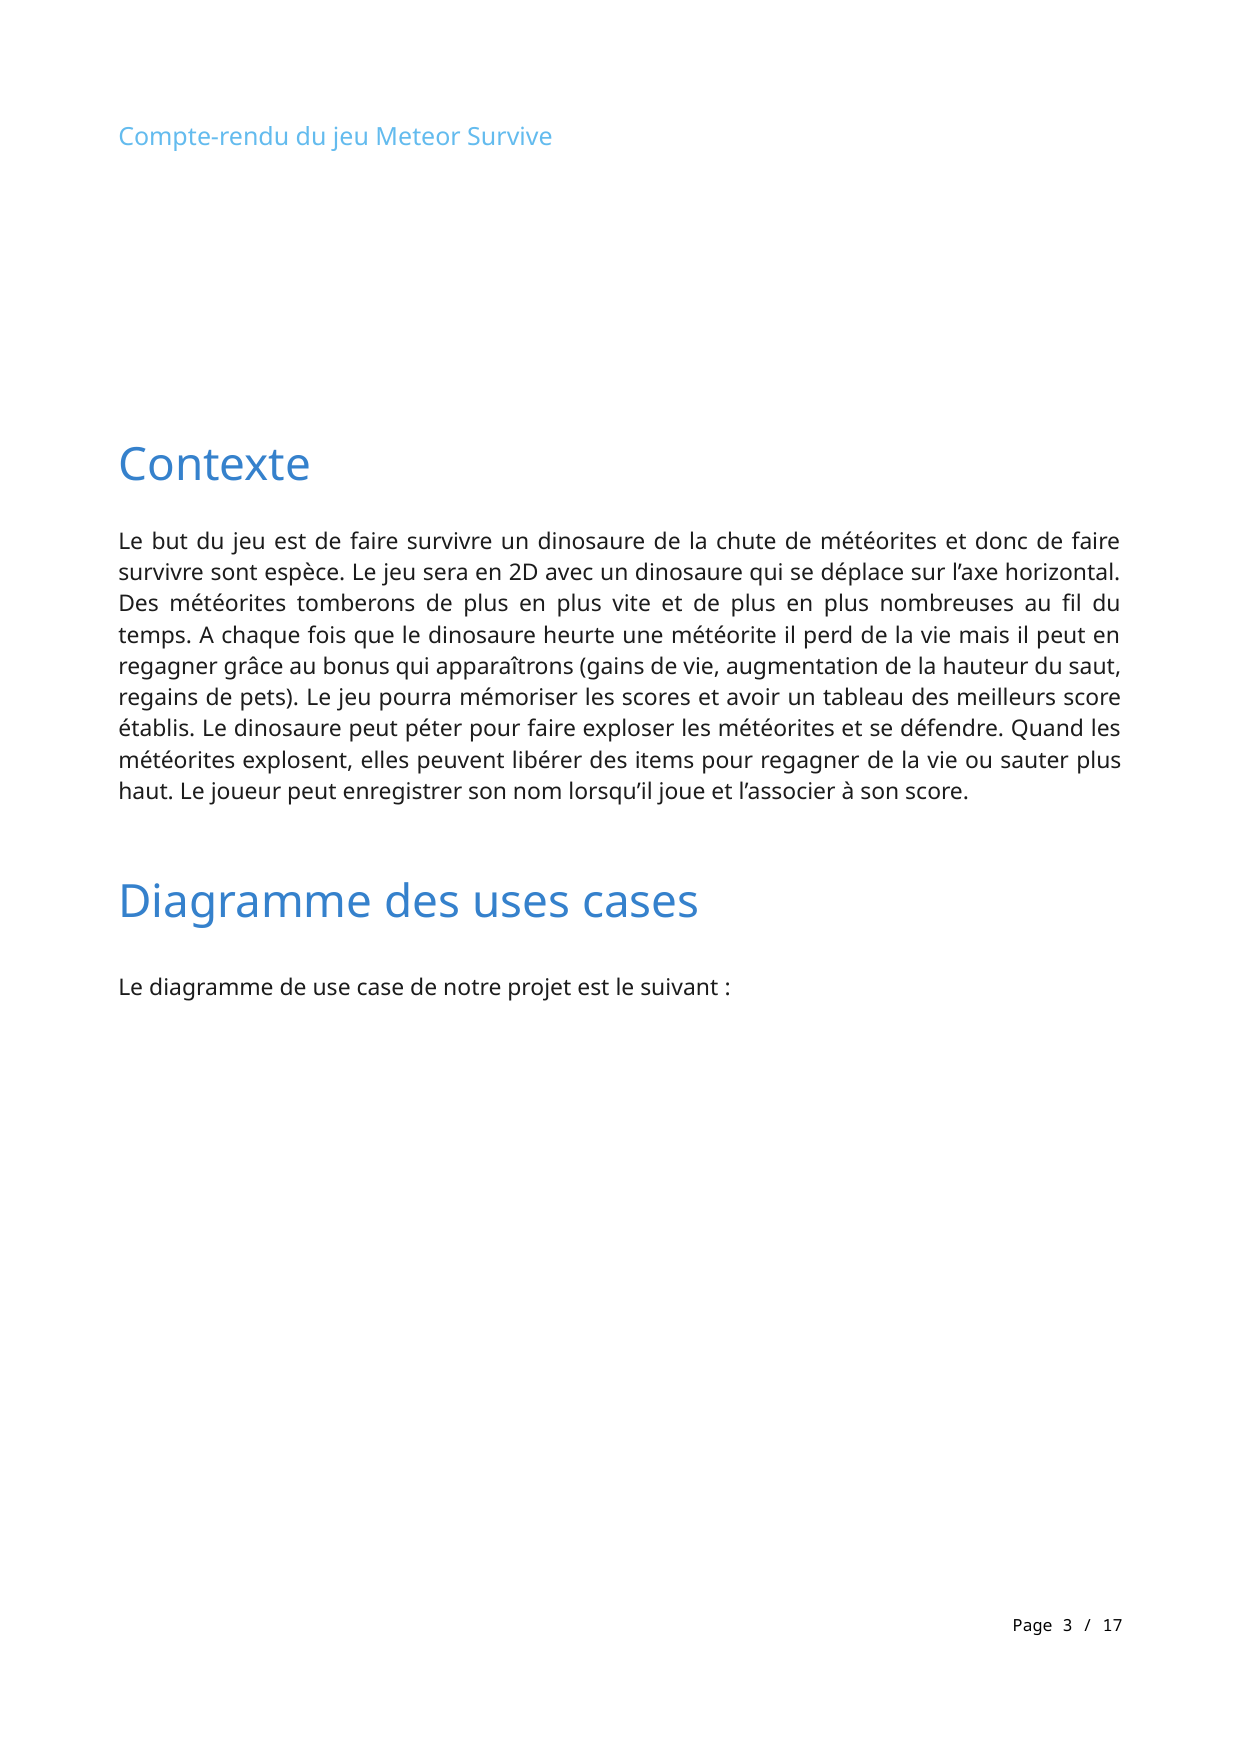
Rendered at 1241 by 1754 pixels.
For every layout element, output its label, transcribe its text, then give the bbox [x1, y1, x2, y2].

text Le but du jeu est de faire survivre un dinosaure de la chute de météorites et donc de faire survivre sont espèce. Le jeu sera en 2D avec un dinosaure qui se déplace sur l’axe horizontal. Des météorites tomberons de plus en plus vite et de plus en plus nombreuses au fil du temps. A chaque fois que le dinosaure heurte une météorite il perd de la vie mais il peut en regagner grâce au bonus qui apparaîtrons (gains de vie, augmentation de la hauteur du saut, regains de pets). Le jeu pourra mémoriser les scores et avoir un tableau des meilleurs score établis. Le dinosaure peut péter pour faire exploser les météorites et se défendre. Quand les météorites explosent, elles peuvent libérer des items pour regagner de la vie ou sauter plus haut. Le joueur peut enregistrer son nom lorsqu’il joue et l’associer à son score. [118, 525, 1122, 806]
text Contexte [118, 431, 1122, 494]
text Le diagramme de use case de notre projet est le suivant : [118, 971, 1122, 1002]
text Diagramme des uses cases [118, 868, 1122, 931]
